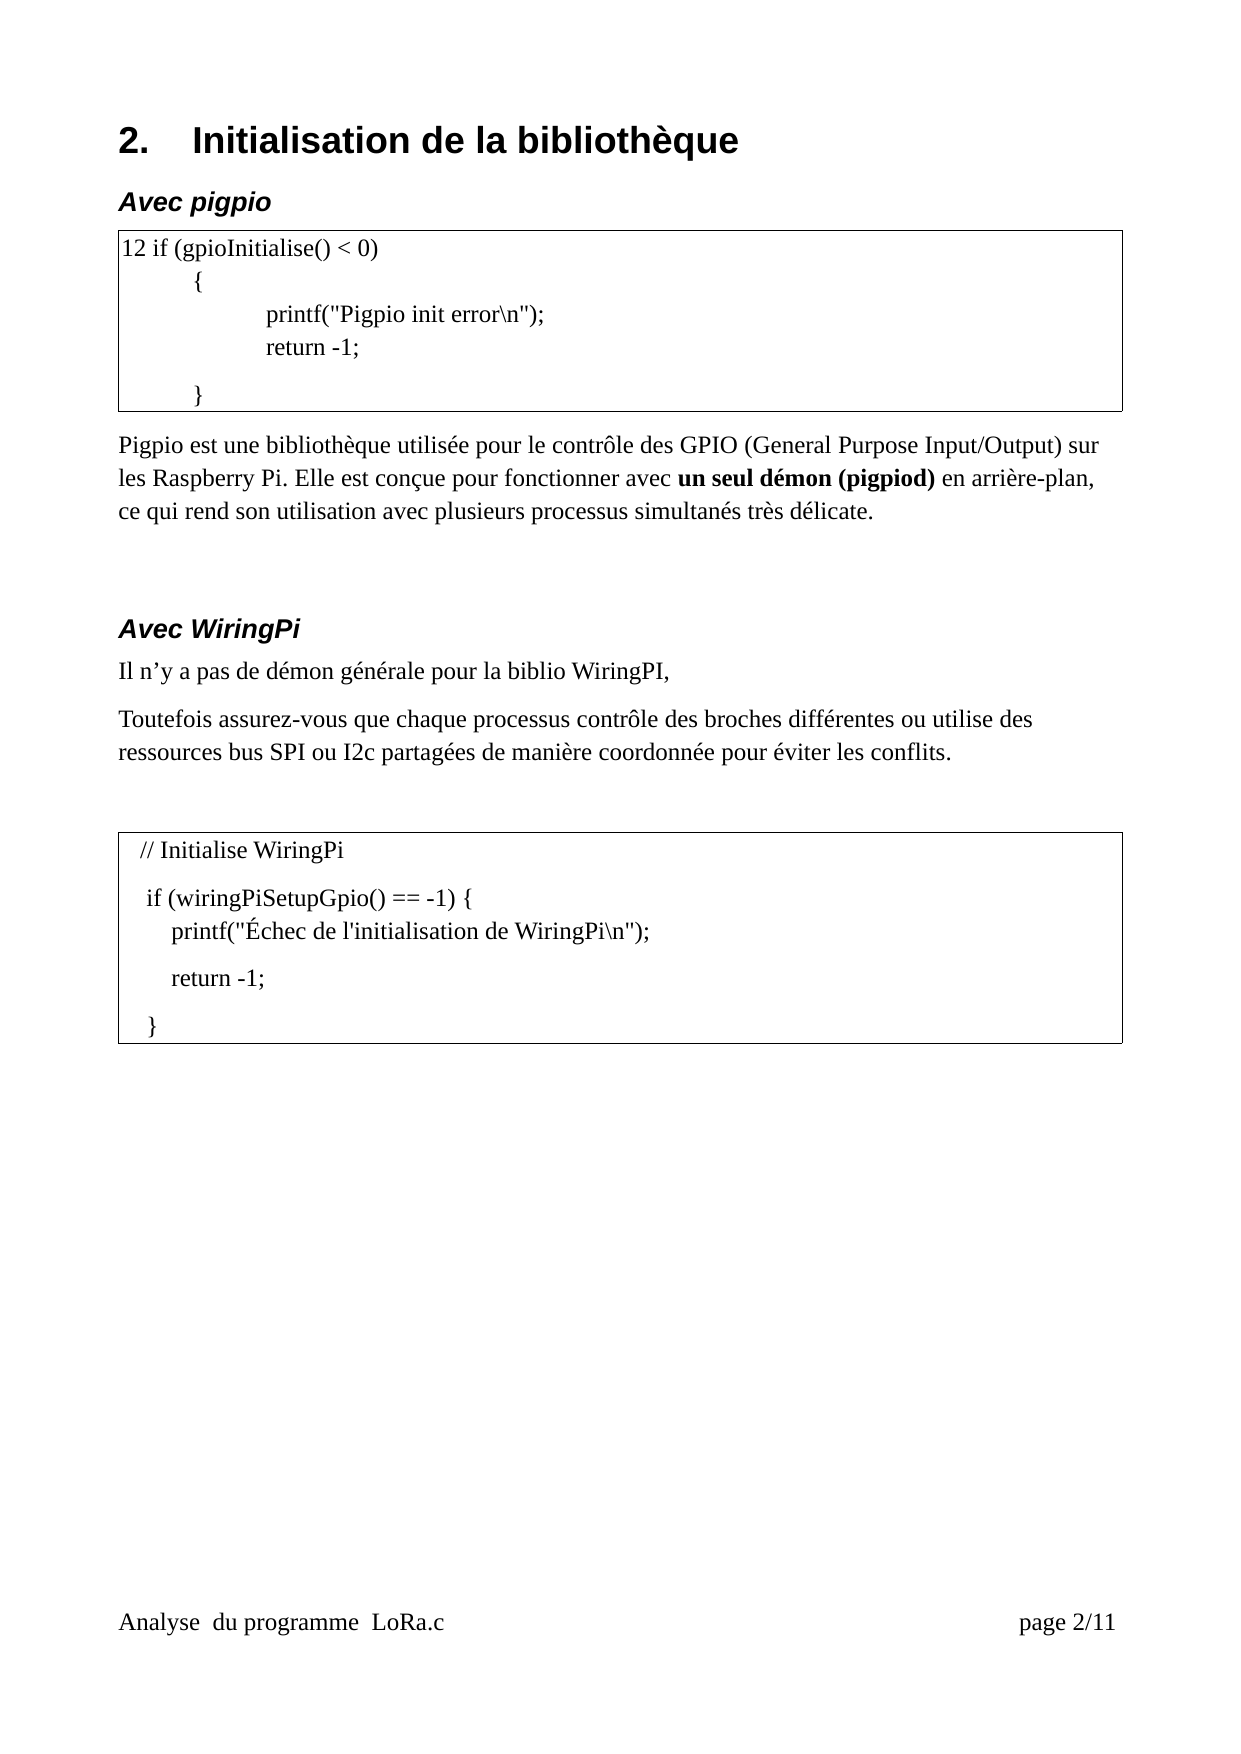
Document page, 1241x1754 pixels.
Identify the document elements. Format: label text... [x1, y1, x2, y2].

text // Initialise WiringPi [119, 833, 1122, 864]
subtitle Avec WiringPi [118, 613, 1122, 644]
text Toutefois assurez-vous que chaque processus contrôle des broches différentes ou utilise des ressources bus SPI ou I2c partagées de manière coordonnée pour éviter les conflits. [118, 704, 1122, 766]
subtitle Initialisation de la bibliothèque [118, 118, 1122, 161]
subtitle Avec pigpio [118, 186, 1122, 217]
text } [119, 377, 1122, 411]
text if (wiringPiSetupGpio() == -1) { printf("Échec de l'initialisation de WiringPi\n"); [119, 880, 1122, 945]
text } [119, 1008, 1122, 1043]
text 12 if (gpioInitialise() < 0) { printf("Pigpio init error\n"); return -1; [119, 231, 1122, 361]
text return -1; [119, 961, 1122, 992]
text Il n’y a pas de démon générale pour la biblio WiringPI, [118, 656, 1122, 685]
text Pigpio est une bibliothèque utilisée pour le contrôle des GPIO (General Purpose Input/Output) sur les Raspberry Pi. Elle est conçue pour fonctionner avec un seul démon (pigpiod) en arrière-plan, ce qui rend son utilisation avec plusieurs processus simultanés très délicate. [118, 430, 1122, 525]
